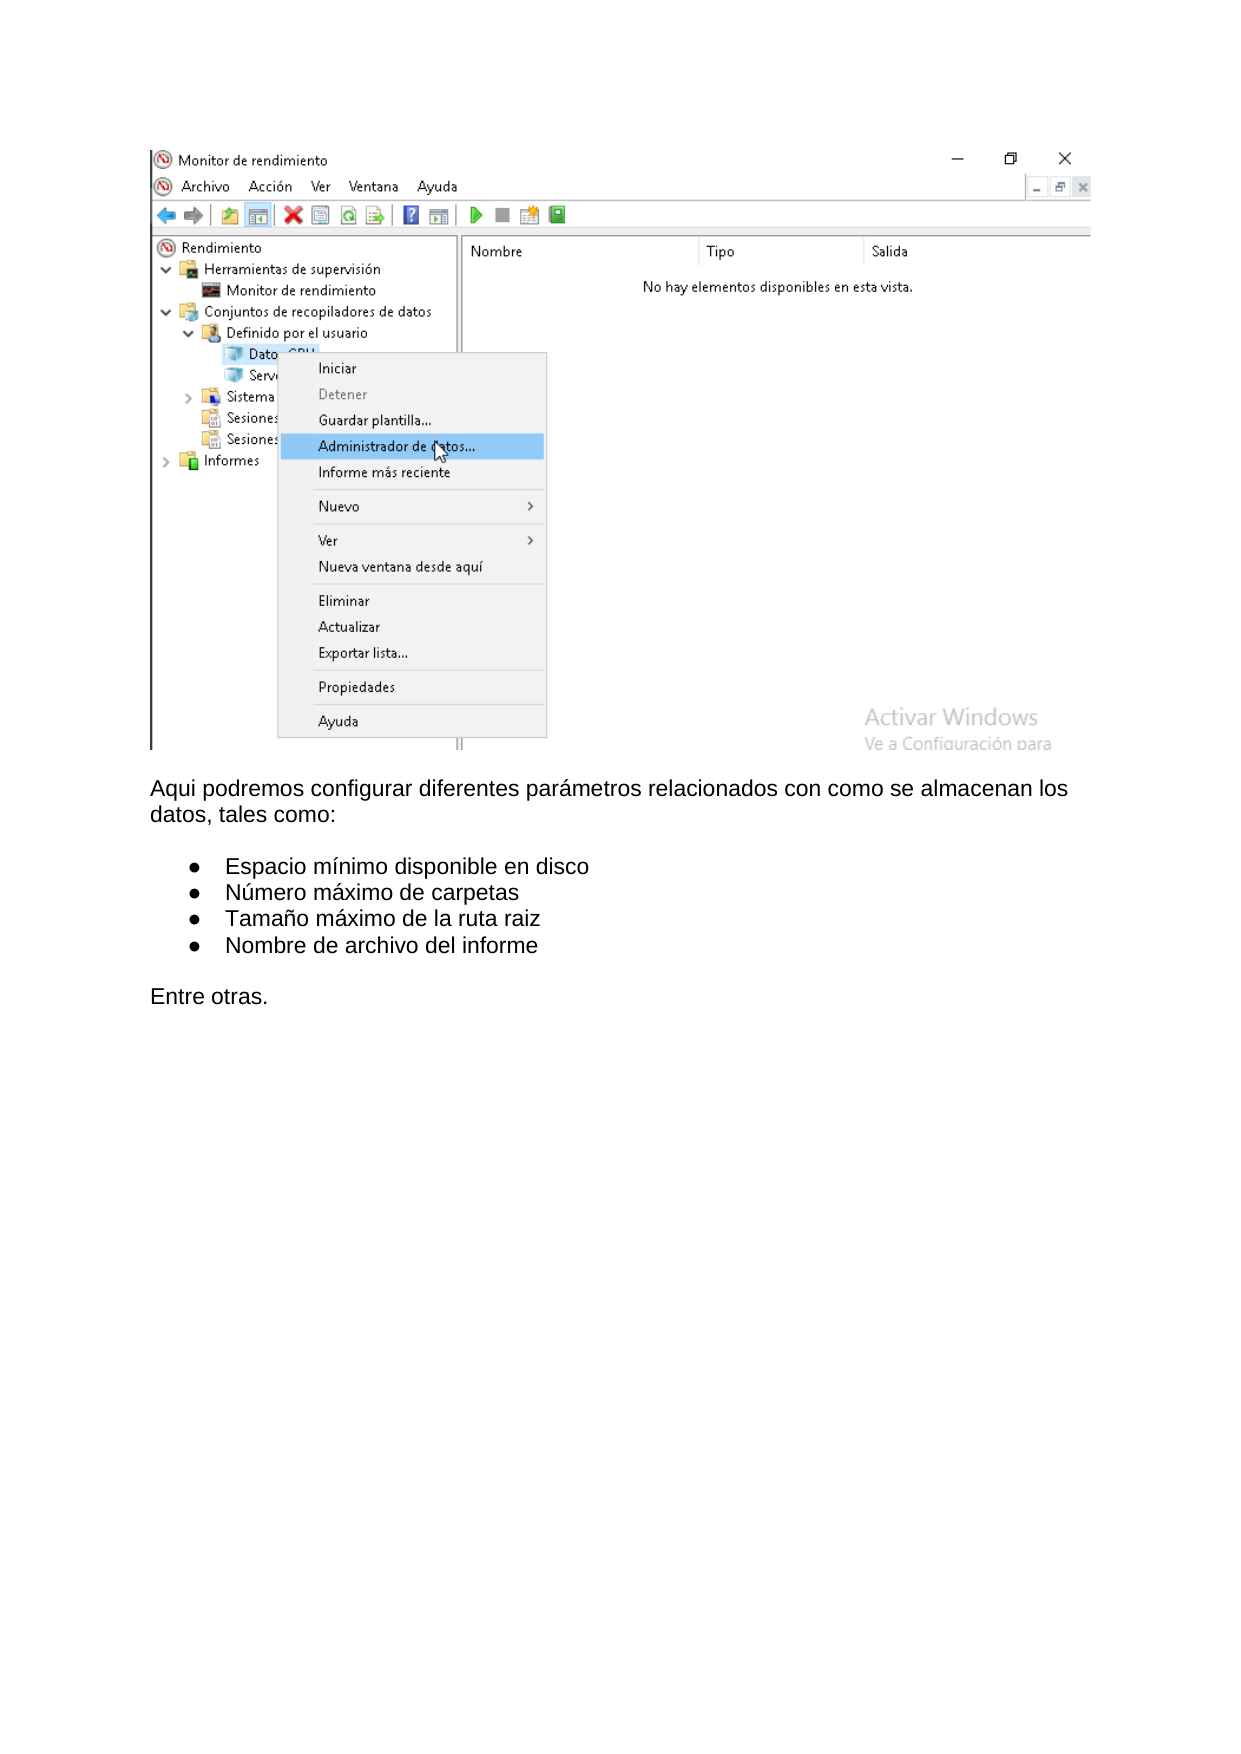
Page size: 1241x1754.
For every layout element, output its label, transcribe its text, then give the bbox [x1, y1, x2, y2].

list Número máximo de carpetas [187, 879, 1090, 905]
text Aqui podremos configurar diferentes parámetros relacionados con como se almacenan los datos, tales como: [150, 775, 1090, 828]
picture [150, 150, 1091, 750]
list Nombre de archivo del informe [187, 932, 1090, 958]
list Tamaño máximo de la ruta raiz [187, 905, 1090, 932]
list Espacio mínimo disponible en disco [187, 853, 1090, 879]
text Entre otras. [150, 983, 1090, 1009]
